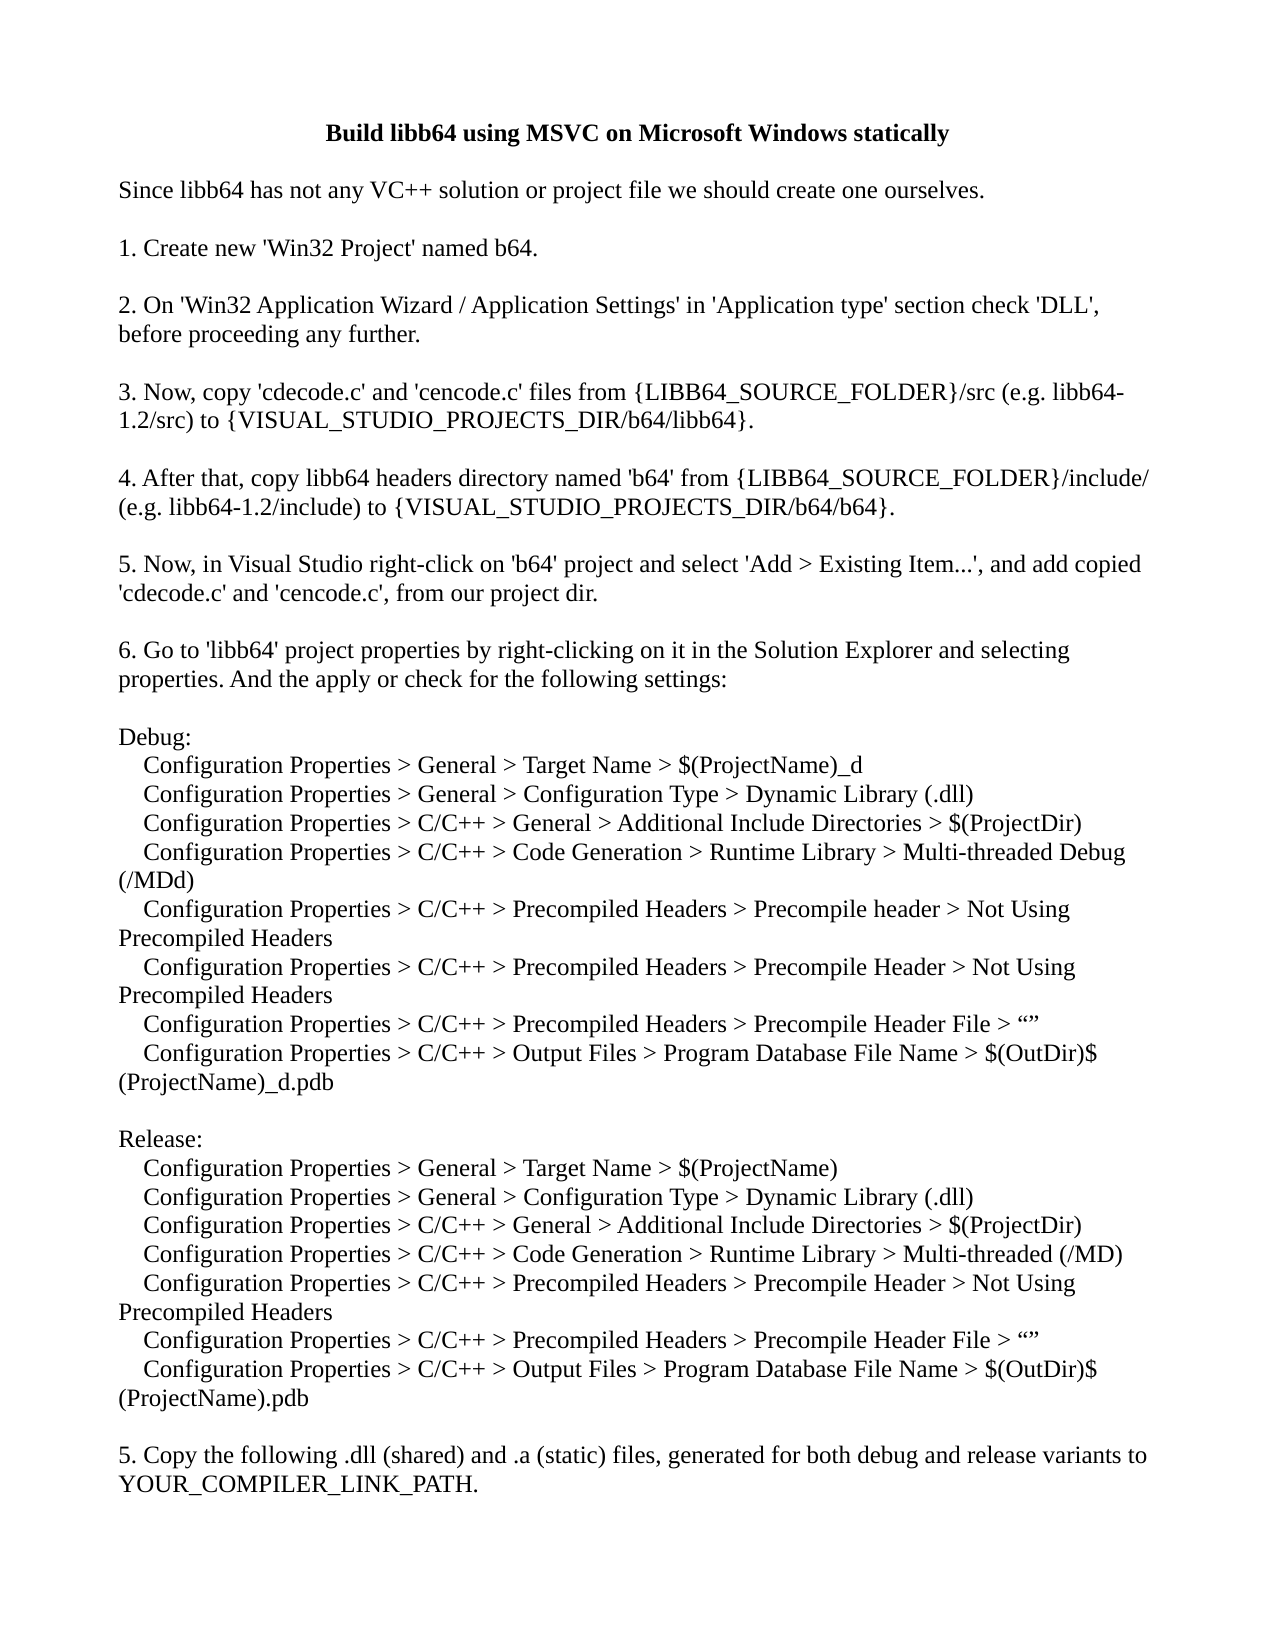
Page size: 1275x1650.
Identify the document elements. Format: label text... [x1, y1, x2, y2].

text 2. On 'Win32 Application Wizard / Application Settings' in 'Application type' section check 'DLL', before proceeding any further. [118, 291, 1157, 348]
text Configuration Properties > C/C++ > Precompiled Headers > Precompile Header > Not Using Precompiled Headers [118, 1268, 1157, 1326]
text 6. Go to 'libb64' project properties by right-clicking on it in the Solution Explorer and selecting properties. And the apply or check for the following settings: [118, 636, 1157, 693]
text Configuration Properties > C/C++ > Code Generation > Runtime Library > Multi-threaded Debug (/MDd) [118, 837, 1157, 894]
text Configuration Properties > C/C++ > Precompiled Headers > Precompile Header File > “” [118, 1009, 1157, 1038]
text Configuration Properties > General > Target Name > $(ProjectName) [118, 1153, 1157, 1182]
text Configuration Properties > C/C++ > Precompiled Headers > Precompile Header > Not Using Precompiled Headers [118, 952, 1157, 1009]
text 5. Copy the following .dll (shared) and .a (static) files, generated for both debug and release variants to YOUR_COMPILER_LINK_PATH. [118, 1441, 1157, 1498]
text Configuration Properties > C/C++ > Precompiled Headers > Precompile header > Not Using Precompiled Headers [118, 894, 1157, 952]
text 5. Now, in Visual Studio right-click on 'b64' project and select 'Add > Existing Item...', and add copied 'cdecode.c' and 'cencode.c', from our project dir. [118, 549, 1157, 607]
text Configuration Properties > C/C++ > Output Files > Program Database File Name > $(OutDir)$(ProjectName)_d.pdb [118, 1038, 1157, 1096]
text 3. Now, copy 'cdecode.c' and 'cencode.c' files from {LIBB64_SOURCE_FOLDER}/src (e.g. libb64-1.2/src) to {VISUAL_STUDIO_PROJECTS_DIR/b64/libb64}. [118, 377, 1157, 434]
text Configuration Properties > C/C++ > Precompiled Headers > Precompile Header File > “” [118, 1326, 1157, 1354]
text Configuration Properties > C/C++ > Code Generation > Runtime Library > Multi-threaded (/MD) [118, 1239, 1157, 1268]
text Configuration Properties > C/C++ > General > Additional Include Directories > $(ProjectDir) [118, 1211, 1157, 1239]
text 4. After that, copy libb64 headers directory named 'b64' from {LIBB64_SOURCE_FOLDER}/include/ (e.g. libb64-1.2/include) to {VISUAL_STUDIO_PROJECTS_DIR/b64/b64}. [118, 463, 1157, 521]
text Debug: [118, 722, 1157, 751]
text Configuration Properties > C/C++ > Output Files > Program Database File Name > $(OutDir)$(ProjectName).pdb [118, 1354, 1157, 1412]
text 1. Create new 'Win32 Project' named b64. [118, 233, 1157, 262]
text Configuration Properties > C/C++ > General > Additional Include Directories > $(ProjectDir) [118, 808, 1157, 837]
text Configuration Properties > General > Target Name > $(ProjectName)_d [118, 751, 1157, 779]
text Build libb64 using MSVC on Microsoft Windows statically [118, 118, 1157, 147]
text Release: [118, 1124, 1157, 1153]
text Since libb64 has not any VC++ solution or project file we should create one ourselves. [118, 176, 1157, 204]
text Configuration Properties > General > Configuration Type > Dynamic Library (.dll) [118, 779, 1157, 808]
text Configuration Properties > General > Configuration Type > Dynamic Library (.dll) [118, 1182, 1157, 1211]
